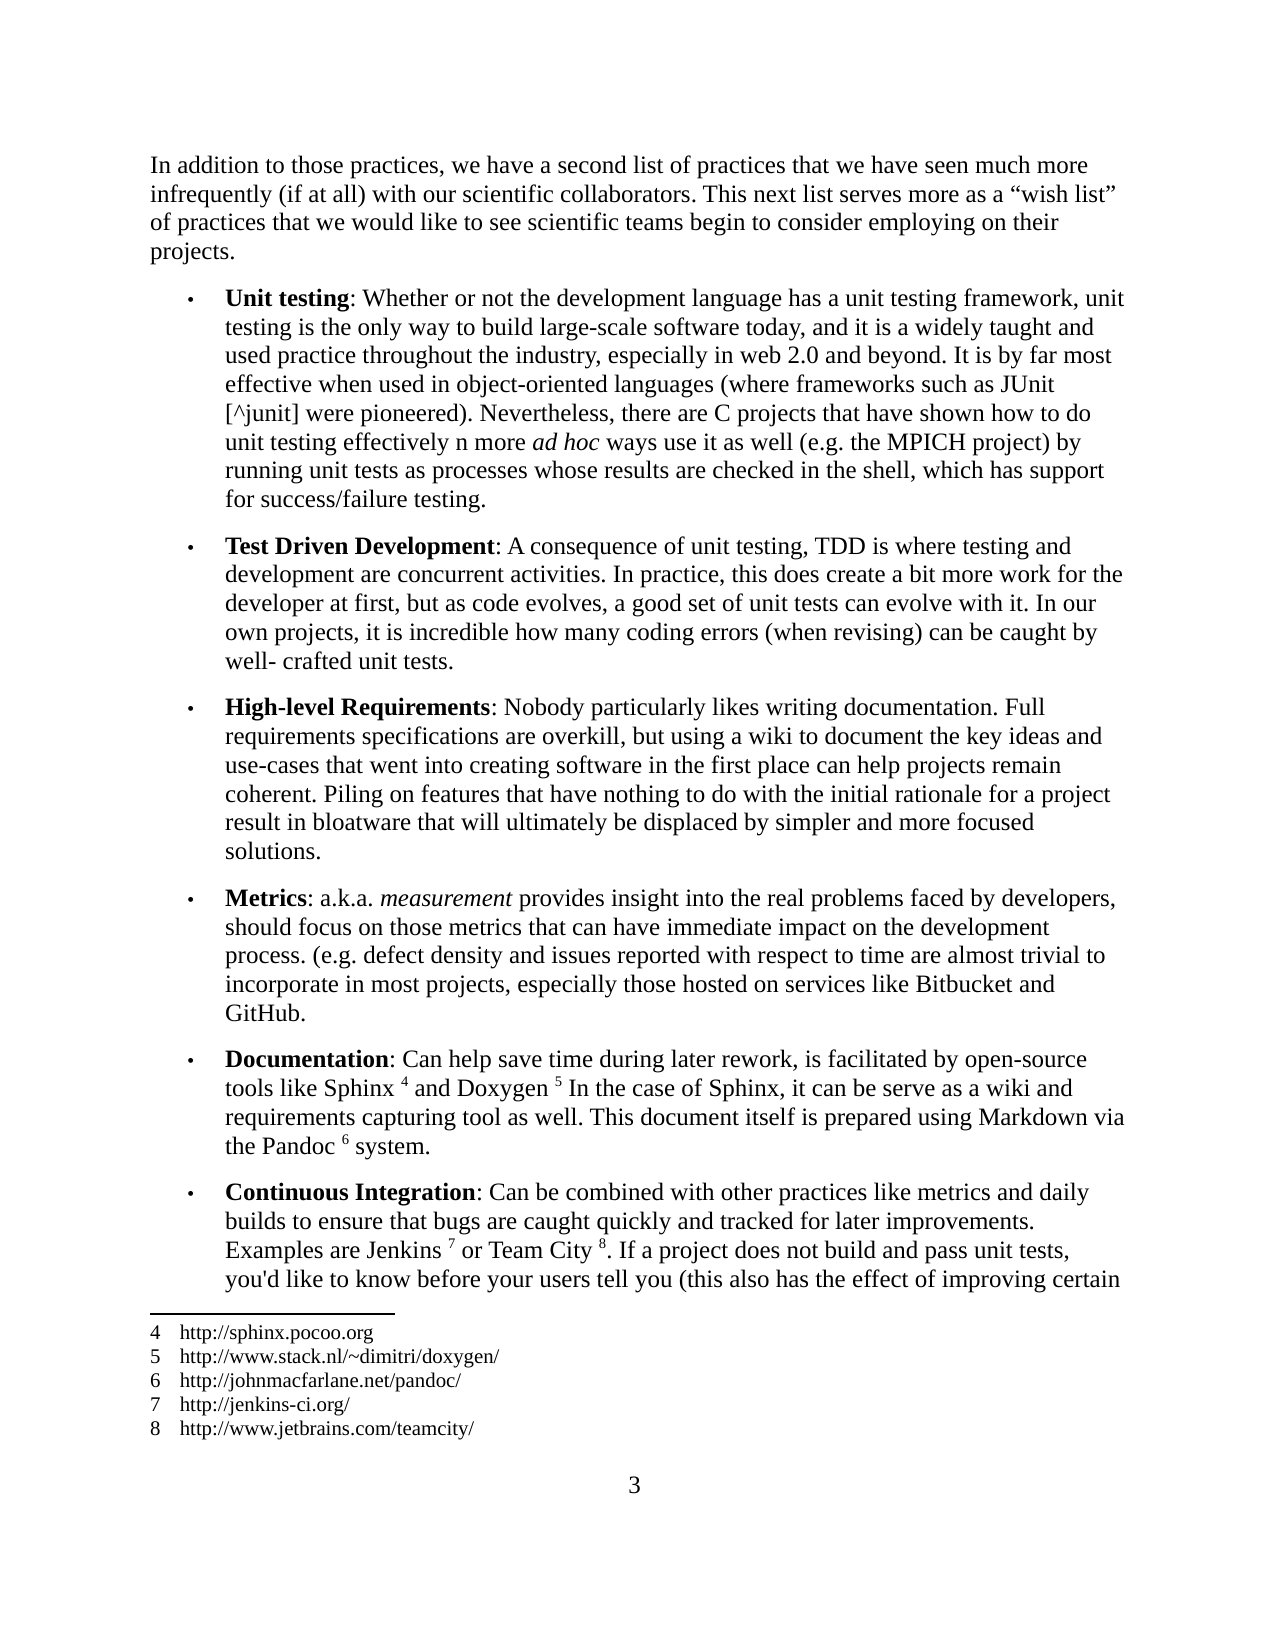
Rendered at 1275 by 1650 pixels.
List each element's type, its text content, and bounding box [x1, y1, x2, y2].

list http://sphinx.pocoo.org [150, 1320, 1125, 1344]
list Documentation: Can help save time during later rework, is facilitated by open-source tools like Sphinx and Doxygen In the case of Sphinx, it can be serve as a wiki and requirements capturing tool as well. This document itself is prepared using Markdown via the Pandoc system. [187, 1044, 1125, 1159]
text In addition to those practices, we have a second list of practices that we have seen much more infrequently (if at all) with our scientific collaborators. This next list serves more as a “wish list” of practices that we would like to see scientific teams begin to consider employing on their projects. [150, 150, 1125, 265]
list Unit testing: Whether or not the development language has a unit testing framework, unit testing is the only way to build large-scale software today, and it is a widely taught and used practice throughout the industry, especially in web 2.0 and beyond. It is by far most effective when used in object-oriented languages (where frameworks such as JUnit [^junit] were pioneered). Nevertheless, there are C projects that have shown how to do unit testing effectively n more ad hoc ways use it as well (e.g. the MPICH project) by running unit tests as processes whose results are checked in the shell, which has support for success/failure testing. [187, 283, 1125, 513]
list http://www.jetbrains.com/teamcity/ [150, 1416, 1125, 1440]
list Metrics: a.k.a. measurement provides insight into the real problems faced by developers, should focus on those metrics that can have immediate impact on the development process. (e.g. defect density and issues reported with respect to time are almost trivial to incorporate in most projects, especially those hosted on services like Bitbucket and GitHub. [187, 883, 1125, 1027]
list http://www.stack.nl/~dimitri/doxygen/ [150, 1344, 1125, 1368]
list Continuous Integration: Can be combined with other practices like metrics and daily builds to ensure that bugs are caught quickly and tracked for later improvements. Examples are Jenkins or Team City . If a project does not build and pass unit tests, you'd like to know before your users tell you (this also has the effect of improving certain [187, 1177, 1125, 1292]
list High-level Requirements: Nobody particularly likes writing documentation. Full requirements specifications are overkill, but using a wiki to document the key ideas and use-cases that went into creating software in the first place can help projects remain coherent. Piling on features that have nothing to do with the initial rationale for a project result in bloatware that will ultimately be displaced by simpler and more focused solutions. [187, 692, 1125, 865]
list http://johnmacfarlane.net/pandoc/ [150, 1368, 1125, 1392]
list http://jenkins-ci.org/ [150, 1392, 1125, 1416]
list Test Driven Development: A consequence of unit testing, TDD is where testing and development are concurrent activities. In practice, this does create a bit more work for the developer at first, but as code evolves, a good set of unit tests can evolve with it. In our own projects, it is incredible how many coding errors (when revising) can be caught by well- crafted unit tests. [187, 531, 1125, 674]
